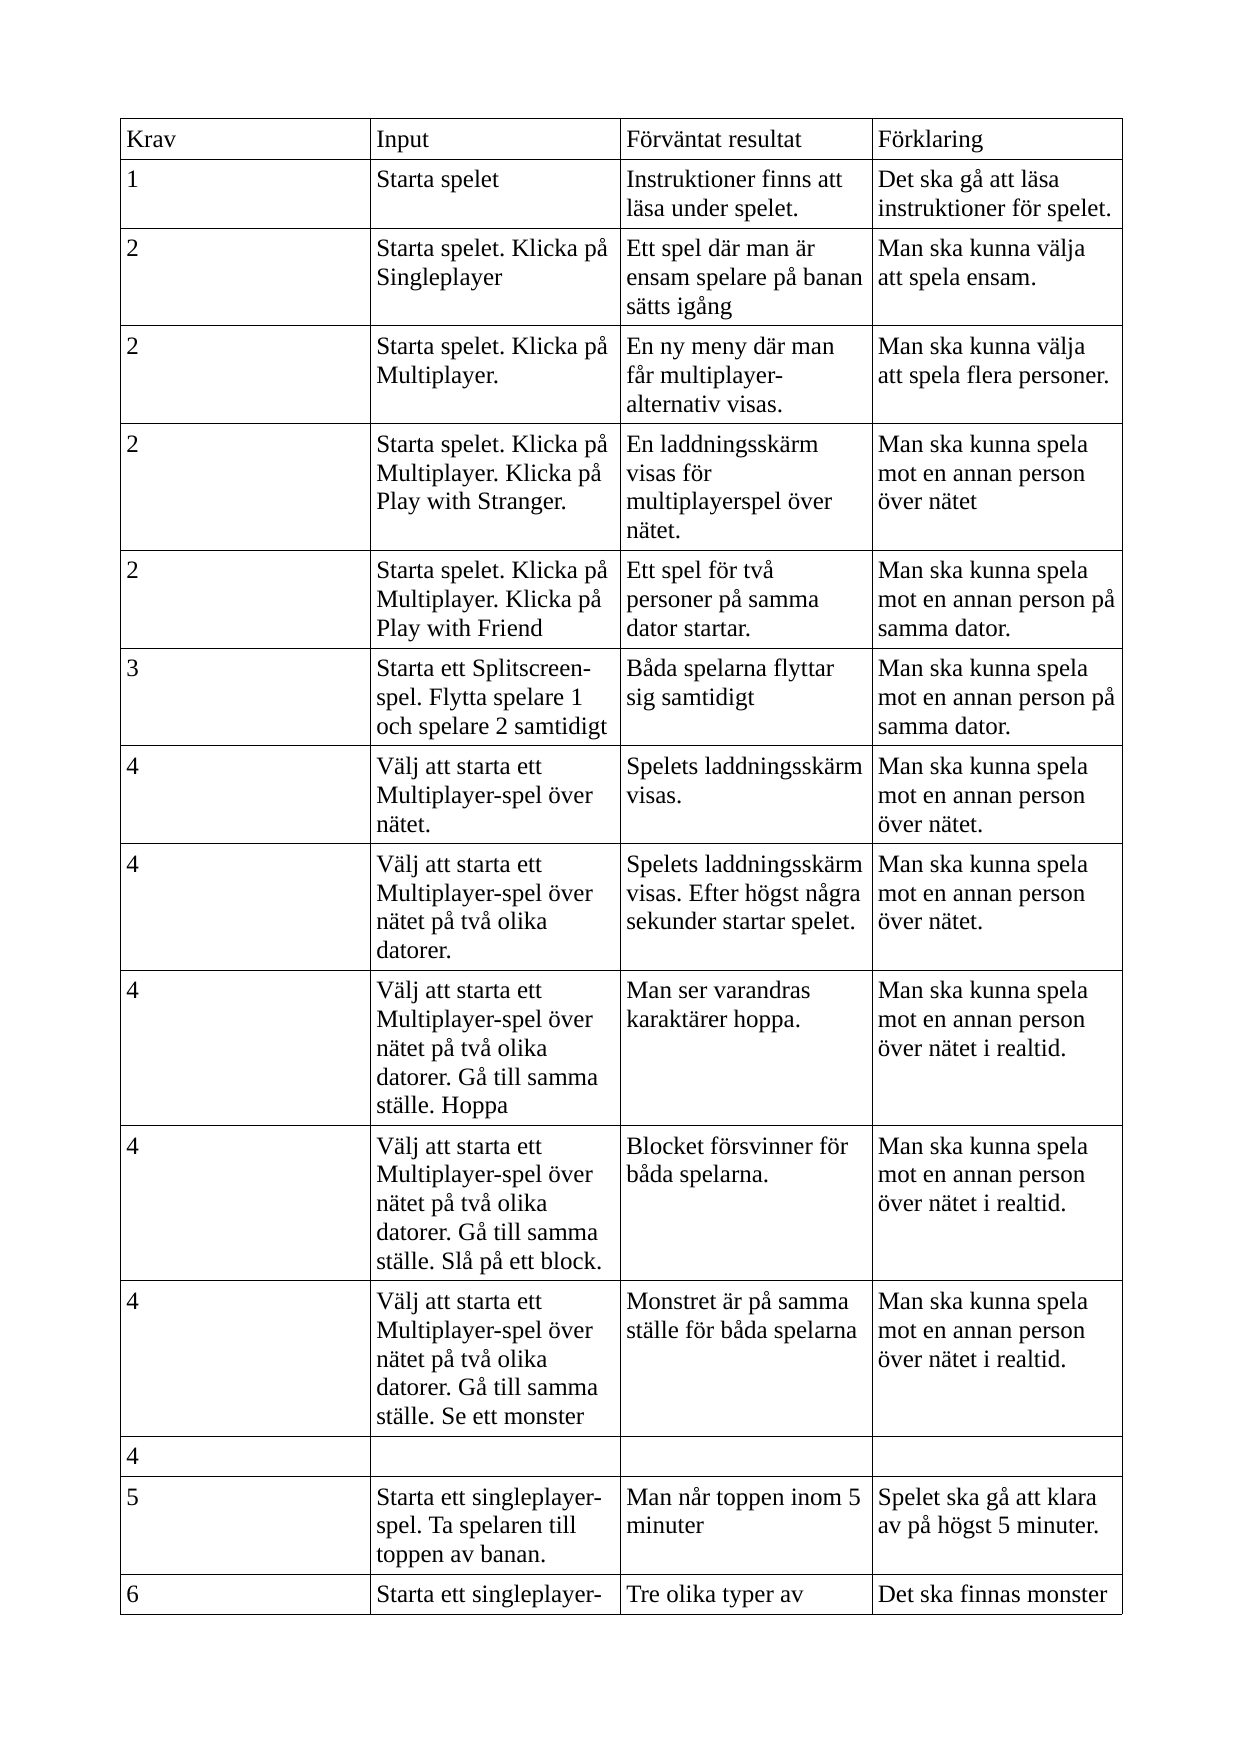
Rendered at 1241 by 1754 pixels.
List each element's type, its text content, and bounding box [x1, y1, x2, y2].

table_cell Spelets laddningsskärm visas. [621, 746, 872, 843]
table_cell Starta ett singleplayer-spel. Ta spelaren till toppen av banan. [371, 1477, 620, 1574]
table_cell Det ska finnas monster [873, 1575, 1122, 1614]
table_cell 4 [121, 844, 370, 970]
table_header Förklaring [873, 119, 1122, 158]
table_cell Blocket försvinner för båda spelarna. [621, 1126, 872, 1280]
table_cell 2 [121, 229, 370, 325]
table_cell [873, 1437, 1122, 1476]
table_cell Tre olika typer av [621, 1575, 872, 1614]
table_header Förväntat resultat [621, 119, 872, 158]
table_cell Välj att starta ett Multiplayer-spel över nätet. [371, 746, 620, 843]
table_cell Man ska kunna spela mot en annan person över nätet i realtid. [873, 971, 1122, 1125]
table_cell Välj att starta ett Multiplayer-spel över nätet på två olika datorer. Gå till samma ställe. Slå på ett block. [371, 1126, 620, 1280]
table_cell 4 [121, 971, 370, 1125]
table_cell Man når toppen inom 5 minuter [621, 1477, 872, 1574]
table_cell Man ska kunna spela mot en annan person på samma dator. [873, 551, 1122, 647]
table_cell 2 [121, 424, 370, 550]
table_cell Man ser varandras karaktärer hoppa. [621, 971, 872, 1125]
table_cell 5 [121, 1477, 370, 1574]
table_cell Starta spelet. Klicka på Multiplayer. Klicka på Play with Stranger. [371, 424, 620, 550]
table_cell Man ska kunna spela mot en annan person över nätet. [873, 844, 1122, 970]
table_header Input [371, 119, 620, 158]
table_cell Välj att starta ett Multiplayer-spel över nätet på två olika datorer. [371, 844, 620, 970]
table_cell Starta ett singleplayer- [371, 1575, 620, 1614]
table_cell Instruktioner finns att läsa under spelet. [621, 160, 872, 227]
table_cell Man ska kunna välja att spela ensam. [873, 229, 1122, 325]
table_cell 4 [121, 1281, 370, 1436]
table_cell 4 [121, 1126, 370, 1280]
table_cell Man ska kunna spela mot en annan person över nätet i realtid. [873, 1126, 1122, 1280]
table_cell En ny meny där man får multiplayer-alternativ visas. [621, 326, 872, 423]
table_cell Starta spelet. Klicka på Multiplayer. [371, 326, 620, 423]
table_cell 4 [121, 746, 370, 843]
table_cell Man ska kunna spela mot en annan person över nätet [873, 424, 1122, 550]
table_cell Man ska kunna välja att spela flera personer. [873, 326, 1122, 423]
table_cell Det ska gå att läsa instruktioner för spelet. [873, 160, 1122, 227]
table_cell Starta ett Splitscreen-spel. Flytta spelare 1 och spelare 2 samtidigt [371, 649, 620, 745]
table_cell Man ska kunna spela mot en annan person på samma dator. [873, 649, 1122, 745]
table_cell Starta spelet. Klicka på Multiplayer. Klicka på Play with Friend [371, 551, 620, 647]
table_cell 2 [121, 326, 370, 423]
table_cell 6 [121, 1575, 370, 1614]
table_cell Välj att starta ett Multiplayer-spel över nätet på två olika datorer. Gå till samma ställe. Hoppa [371, 971, 620, 1125]
table_cell Spelet ska gå att klara av på högst 5 minuter. [873, 1477, 1122, 1574]
table_cell Båda spelarna flyttar sig samtidigt [621, 649, 872, 745]
table_cell Starta spelet. Klicka på Singleplayer [371, 229, 620, 325]
table_cell 2 [121, 551, 370, 647]
table_cell Starta spelet [371, 160, 620, 227]
table_header Krav [121, 119, 370, 158]
table_cell Man ska kunna spela mot en annan person över nätet i realtid. [873, 1281, 1122, 1436]
table_cell Monstret är på samma ställe för båda spelarna [621, 1281, 872, 1436]
table_cell En laddningsskärm visas för multiplayerspel över nätet. [621, 424, 872, 550]
table_cell Man ska kunna spela mot en annan person över nätet. [873, 746, 1122, 843]
table_cell Ett spel där man är ensam spelare på banan sätts igång [621, 229, 872, 325]
table_cell Ett spel för två personer på samma dator startar. [621, 551, 872, 647]
table_cell 3 [121, 649, 370, 745]
table_cell [371, 1437, 620, 1476]
table_cell Välj att starta ett Multiplayer-spel över nätet på två olika datorer. Gå till samma ställe. Se ett monster [371, 1281, 620, 1436]
table_cell 1 [121, 160, 370, 227]
table_cell Spelets laddningsskärm visas. Efter högst några sekunder startar spelet. [621, 844, 872, 970]
table_cell 4 [121, 1437, 370, 1476]
table_cell [621, 1437, 872, 1476]
